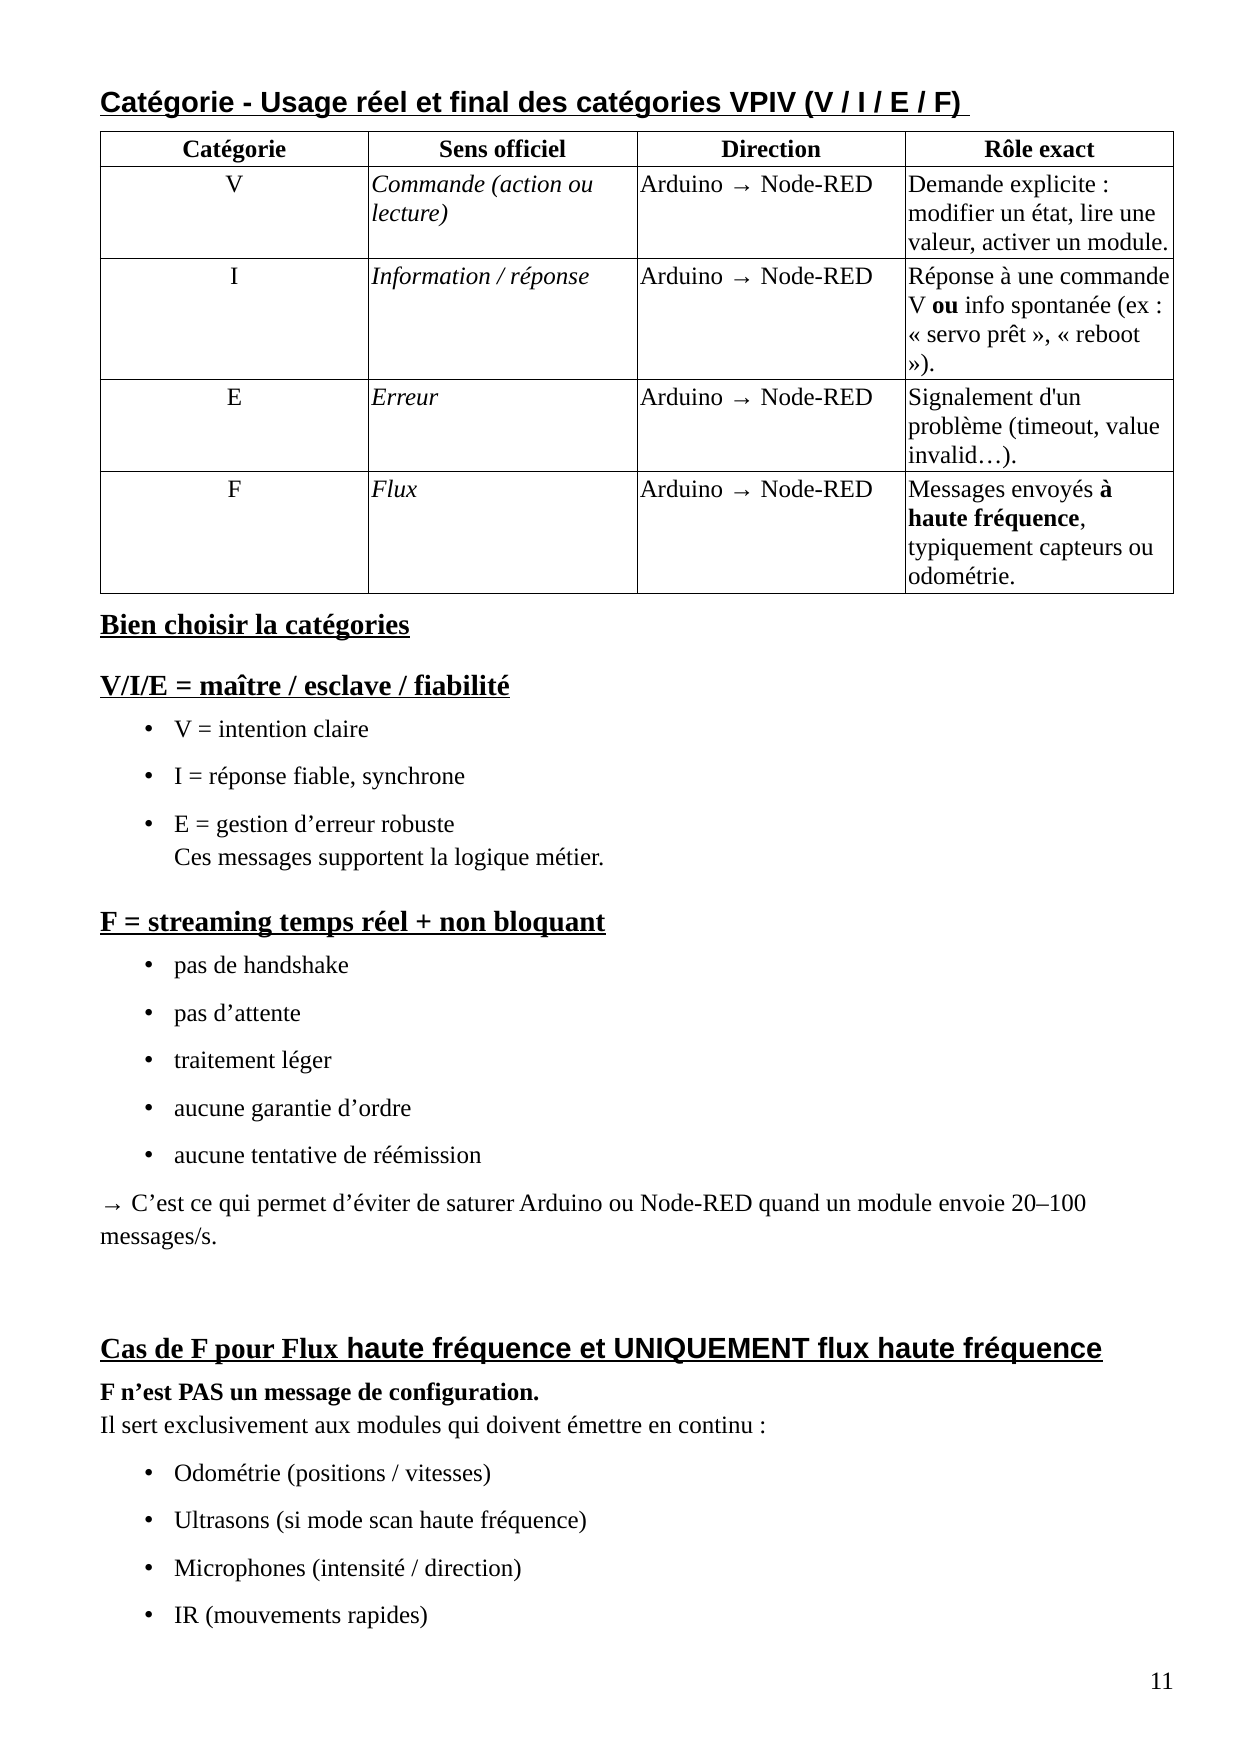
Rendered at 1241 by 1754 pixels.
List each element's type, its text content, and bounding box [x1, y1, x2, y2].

table_cell Erreur [369, 380, 637, 471]
text → C’est ce qui permet d’éviter de saturer Arduino ou Node-RED quand un module envoie 20–100 messages/s. [100, 1188, 1173, 1250]
subtitle V/I/E = maître / esclave / fiabilité [100, 668, 1173, 701]
list V = intention claire [144, 714, 1173, 742]
list traitement léger [144, 1045, 1173, 1074]
text F n’est PAS un message de configuration. Il sert exclusivement aux modules qui doivent émettre en continu : [100, 1377, 1173, 1439]
table_cell E [101, 380, 368, 471]
table_header Direction [638, 132, 905, 166]
table_header Catégorie [101, 132, 368, 166]
list pas de handshake [144, 950, 1173, 979]
table_cell Arduino → Node-RED [638, 380, 905, 471]
list aucune garantie d’ordre [144, 1093, 1173, 1122]
subtitle Cas de F pour Flux haute fréquence et UNIQUEMENT flux haute fréquence [100, 1331, 1173, 1365]
table_cell Commande (action ou lecture) [369, 167, 637, 258]
list E = gestion d’erreur robuste Ces messages supportent la logique métier. [144, 809, 1173, 871]
table_cell Messages envoyés à haute fréquence, typiquement capteurs ou odométrie. [906, 472, 1173, 592]
list aucune tentative de réémission [144, 1141, 1173, 1169]
table_cell I [101, 259, 368, 379]
list Odométrie (positions / vitesses) [144, 1458, 1173, 1487]
table_cell Information / réponse [369, 259, 637, 379]
table_cell Arduino → Node-RED [638, 167, 905, 258]
table_cell Réponse à une commande V ou info spontanée (ex : « servo prêt », « reboot »). [906, 259, 1173, 379]
table_header Sens officiel [369, 132, 637, 166]
list IR (mouvements rapides) [144, 1601, 1173, 1629]
list pas d’attente [144, 998, 1173, 1027]
table_cell Demande explicite : modifier un état, lire une valeur, activer un module. [906, 167, 1173, 258]
table_cell Signalement d'un problème (timeout, value invalid…). [906, 380, 1173, 471]
table_cell F [101, 472, 368, 592]
table_header Rôle exact [906, 132, 1173, 166]
subtitle F = streaming temps réel + non bloquant [100, 904, 1173, 938]
subtitle Catégorie - Usage réel et final des catégories VPIV (V / I / E / F) [100, 85, 1173, 119]
table_cell Arduino → Node-RED [638, 472, 905, 592]
table_cell Arduino → Node-RED [638, 259, 905, 379]
list I = réponse fiable, synchrone [144, 761, 1173, 790]
subtitle Bien choisir la catégories [100, 607, 1173, 641]
table_cell Flux [369, 472, 637, 592]
table_cell V [101, 167, 368, 258]
list Microphones (intensité / direction) [144, 1553, 1173, 1582]
list Ultrasons (si mode scan haute fréquence) [144, 1505, 1173, 1534]
